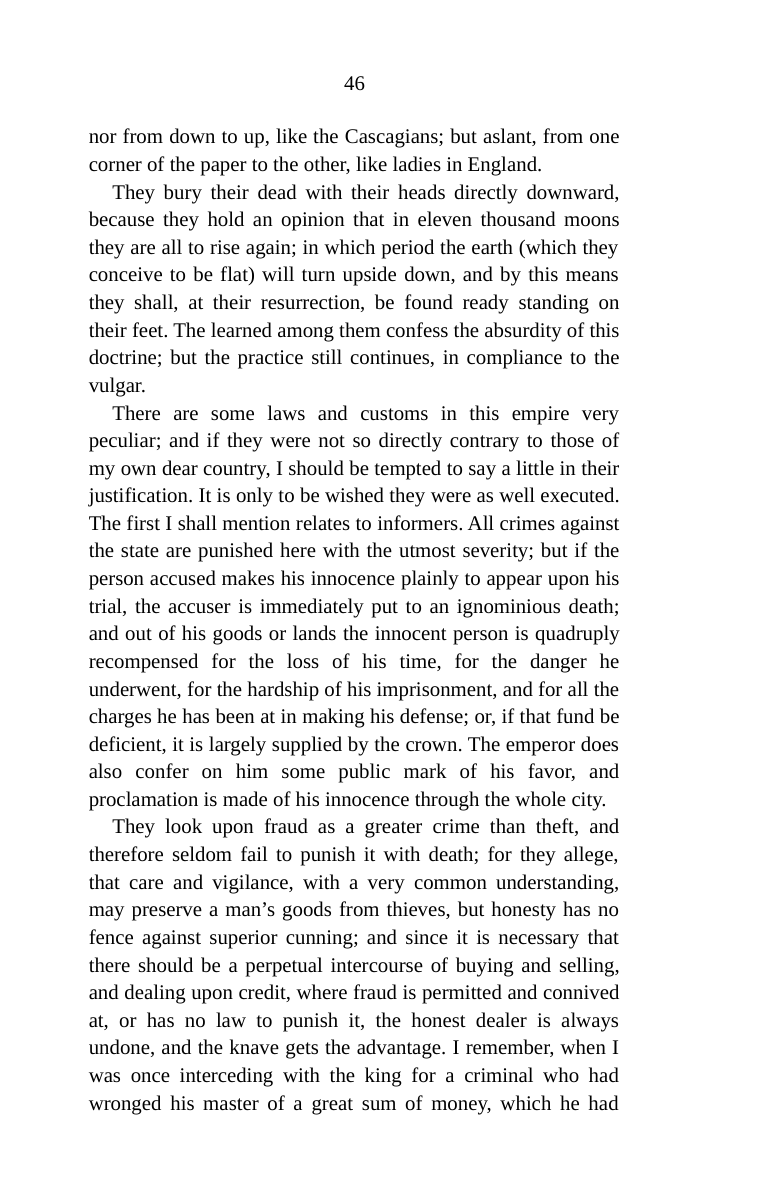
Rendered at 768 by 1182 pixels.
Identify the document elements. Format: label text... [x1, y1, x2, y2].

text nor from down to up, like the Cascagians; but aslant, from one corner of the paper to the other, like ladies in England. [88, 124, 620, 176]
text There are some laws and customs in this empire very peculiar; and if they were not so directly contrary to those of my own dear country, I should be tempted to say a little in their justification. It is only to be wished they were as well executed. The first I shall mention relates to informers. All crimes against the state are punished here with the utmost severity; but if the person accused makes his innocence plainly to appear upon his trial, the accuser is immediately put to an ignominious death; and out of his goods or lands the innocent person is quadruply recompensed for the loss of his time, for the danger he underwent, for the hardship of his imprisonment, and for all the charges he has been at in making his defense; or, if that fund be deficient, it is largely supplied by the crown. The emperor does also confer on him some public mark of his favor, and proclamation is made of his innocence through the whole city. [88, 400, 620, 811]
text They bury their dead with their heads directly downward, because they hold an opinion that in eleven thousand moons they are all to rise again; in which period the earth (which they conceive to be flat) will turn upside down, and by this means they shall, at their resurrection, be found ready standing on their feet. The learned among them confess the absurdity of this doctrine; but the practice still continues, in compliance to the vulgar. [88, 179, 620, 397]
text They look upon fraud as a greater crime than theft, and therefore seldom fail to punish it with death; for they allege, that care and vigilance, with a very common understanding, may preserve a man’s goods from thieves, but honesty has no fence against superior cunning; and since it is necessary that there should be a perpetual intercourse of buying and selling, and dealing upon credit, where fraud is permitted and connived at, or has no law to punish it, the honest dealer is always undone, and the knave gets the advantage. I remember, when I was once interceding with the king for a criminal who had wronged his master of a great sum of money, which he had [88, 814, 620, 1114]
